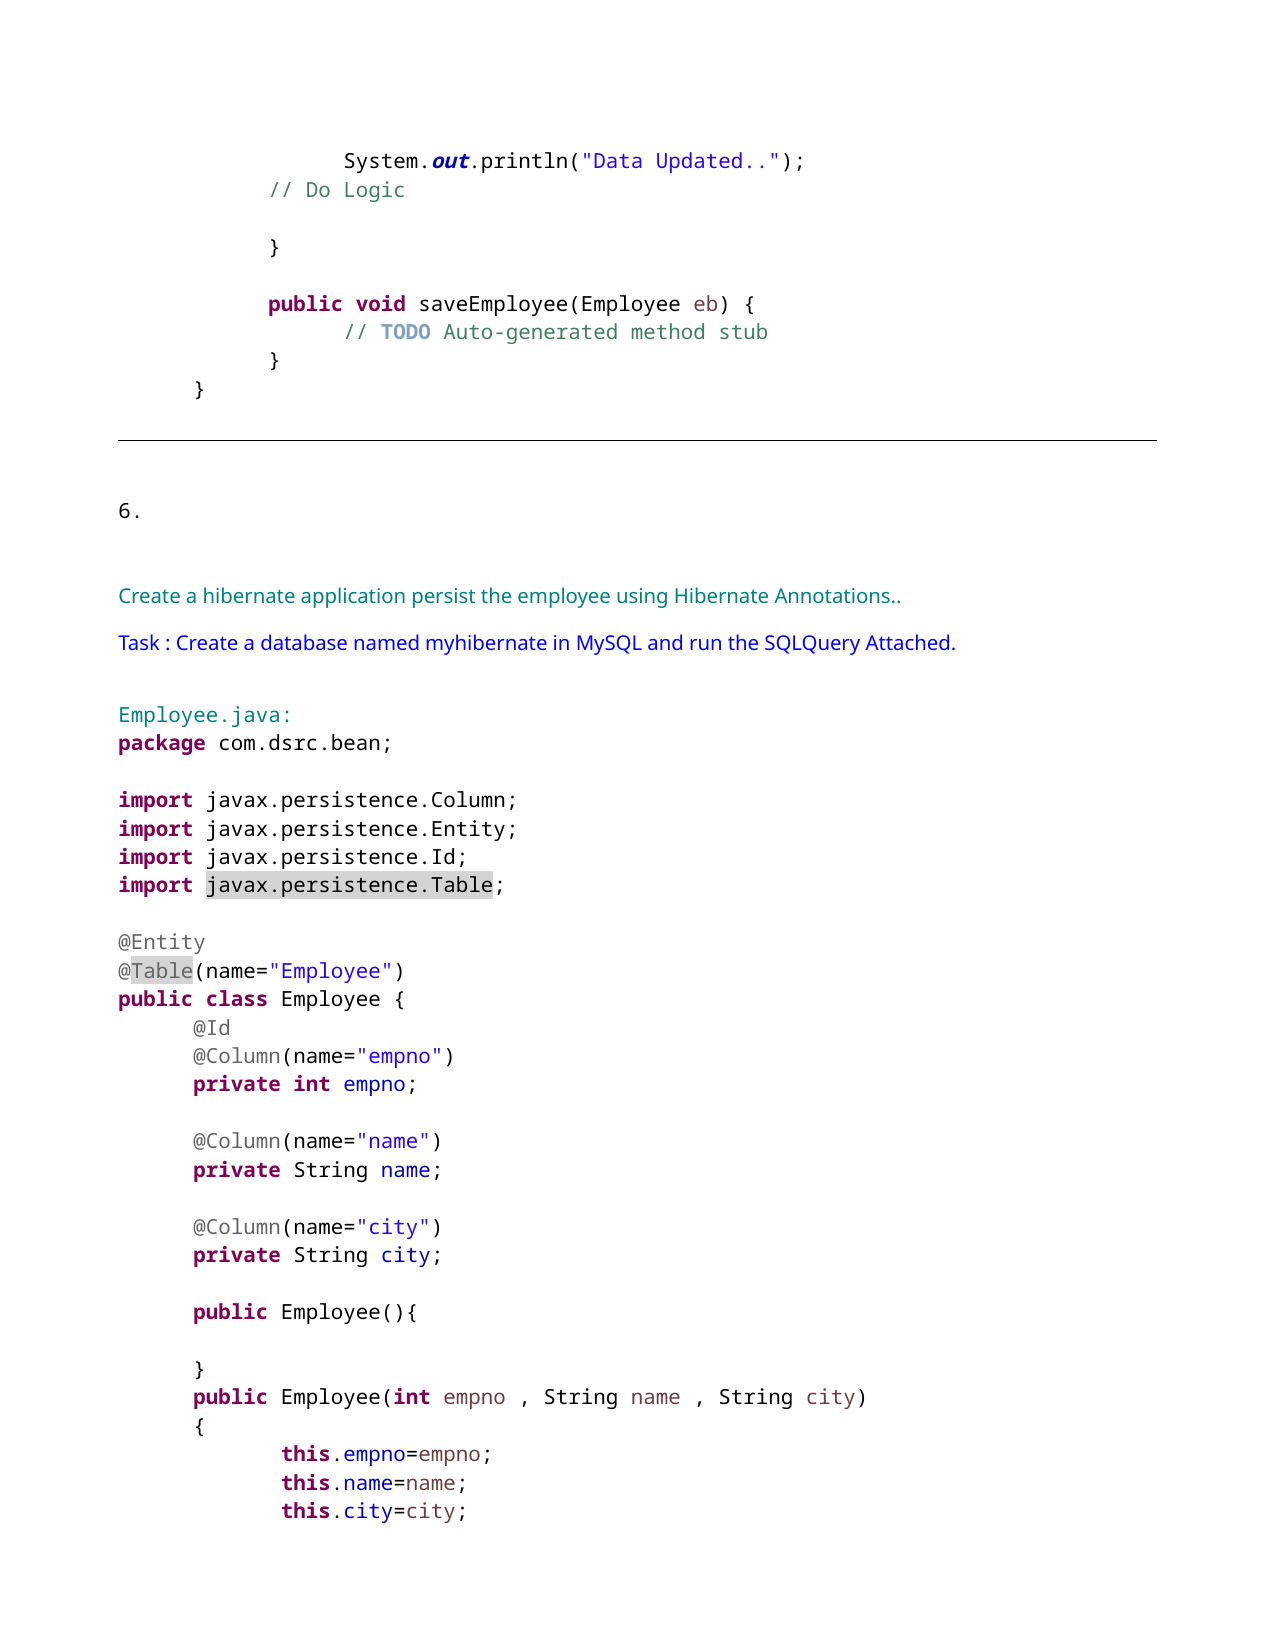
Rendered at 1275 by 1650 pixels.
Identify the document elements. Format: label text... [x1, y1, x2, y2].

text @Id [118, 1013, 1157, 1041]
text @Entity [118, 927, 1157, 956]
text public Employee(){ [118, 1297, 1157, 1326]
text System.out.println("Data Updated.."); [118, 147, 1157, 175]
text import javax.persistence.Entity; [118, 814, 1157, 842]
text import javax.persistence.Column; [118, 785, 1157, 814]
text public void saveEmployee(Employee eb) { [118, 289, 1157, 317]
text private int empno; [118, 1069, 1157, 1098]
text public Employee(int empno , String name , String city) [118, 1382, 1157, 1411]
text } [118, 374, 1157, 402]
text 6. [118, 497, 1157, 525]
text this.empno=empno; [118, 1439, 1157, 1468]
text this.city=city; [118, 1496, 1157, 1524]
text import javax.persistence.Table; [118, 871, 1157, 899]
text private String city; [118, 1240, 1157, 1269]
text @Column(name="empno") [118, 1041, 1157, 1069]
text @Column(name="city") [118, 1212, 1157, 1240]
text import javax.persistence.Id; [118, 842, 1157, 871]
text } [118, 1354, 1157, 1382]
text @Table(name="Employee") [118, 956, 1157, 984]
text public class Employee { [118, 984, 1157, 1013]
text package com.dsrc.bean; [118, 728, 1157, 757]
text { [118, 1411, 1157, 1439]
text // TODO Auto-generated method stub [118, 317, 1157, 346]
text Employee.java: [118, 700, 1157, 728]
text this.name=name; [118, 1468, 1157, 1496]
text // Do Logic [118, 175, 1157, 203]
text } [118, 232, 1157, 260]
text private String name; [118, 1155, 1157, 1183]
text Create a hibernate application persist the employee using Hibernate Annotations.. [118, 553, 1157, 609]
text Task : Create a database named myhibernate in MySQL and run the SQLQuery Attached. [118, 621, 1157, 656]
text } [118, 346, 1157, 374]
text @Column(name="name") [118, 1126, 1157, 1155]
